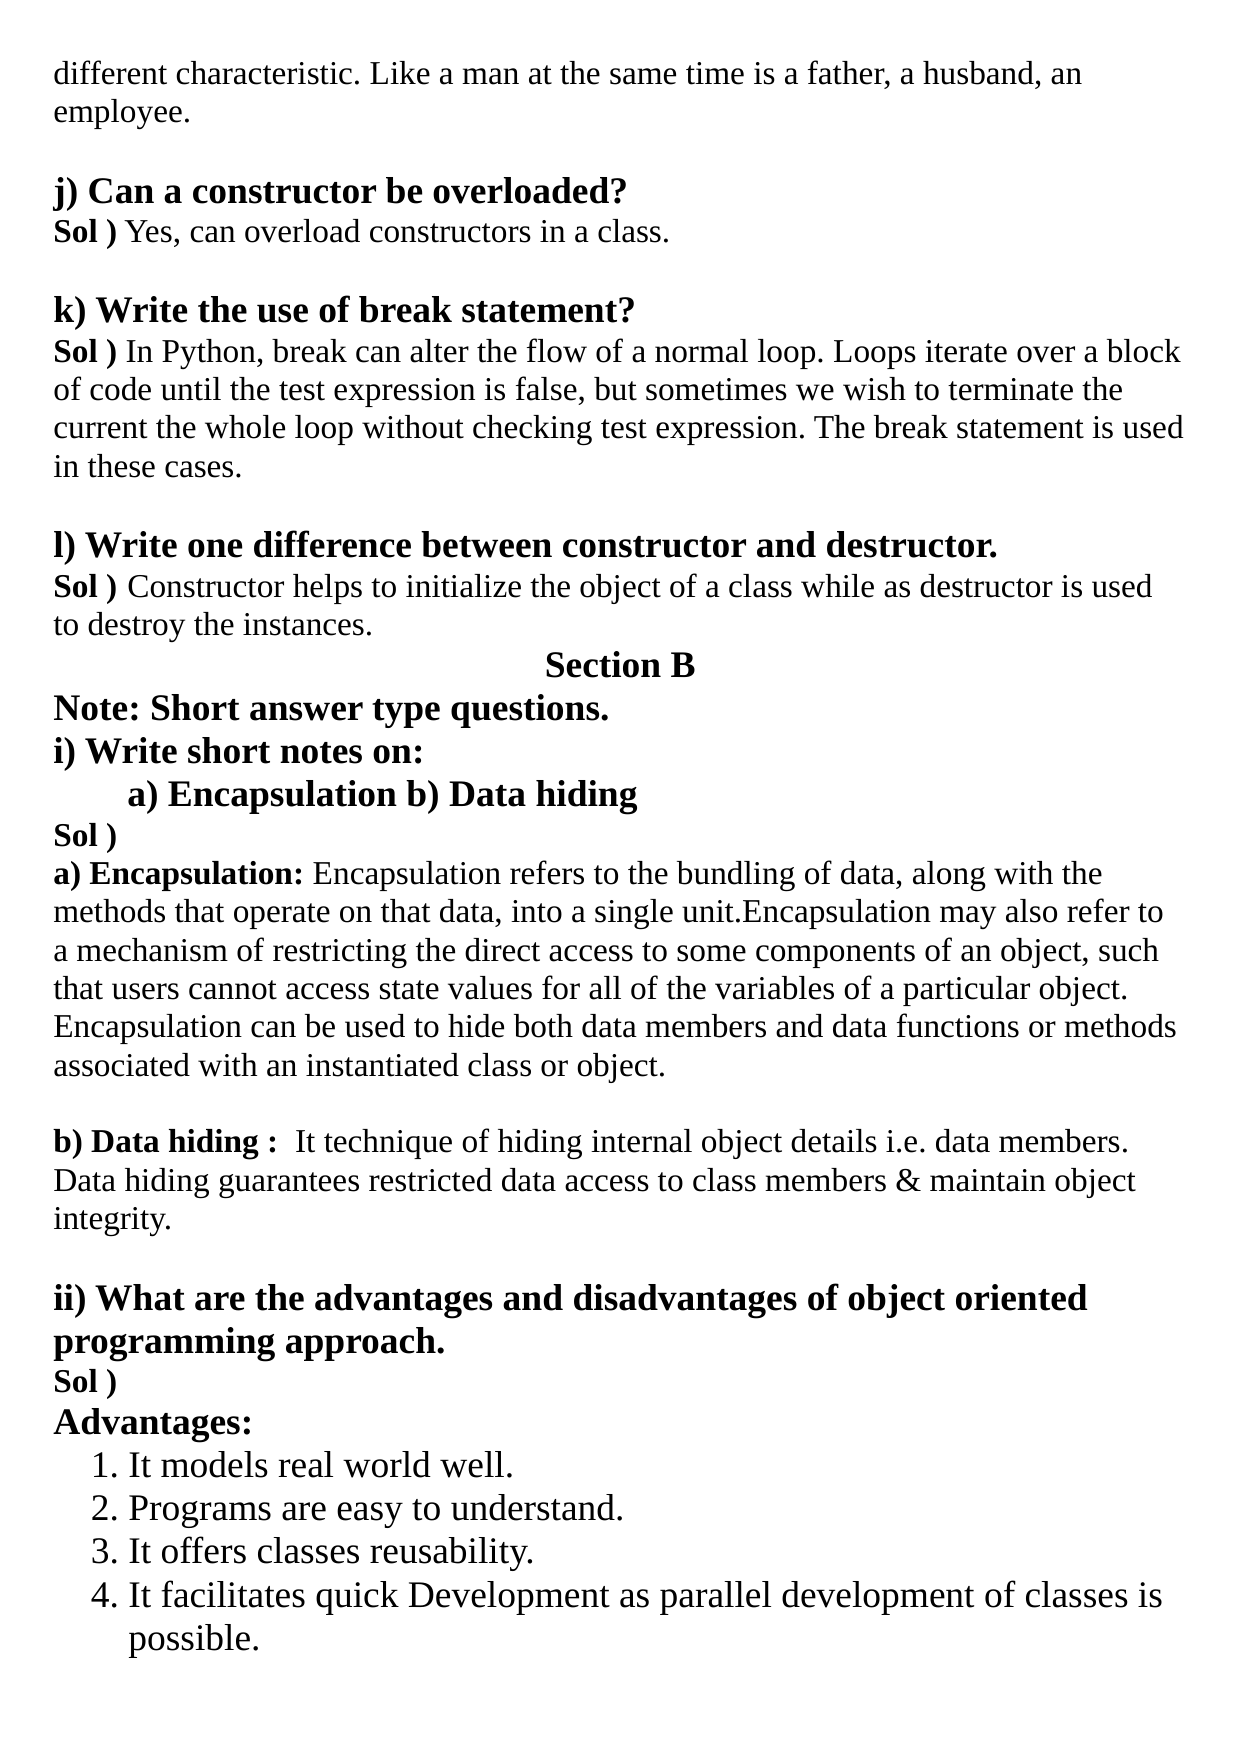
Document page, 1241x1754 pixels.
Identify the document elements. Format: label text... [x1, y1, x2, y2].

text j) Can a constructor be overloaded? [53, 168, 1187, 211]
text Sol ) [53, 815, 1187, 853]
text Section B [53, 642, 1187, 686]
text Note: Short answer type questions. [53, 686, 1187, 729]
text Sol ) [53, 1361, 1187, 1399]
text ii) What are the advantages and disadvantages of object oriented programming approach. [53, 1275, 1187, 1361]
text a) Encapsulation b) Data hiding [53, 772, 1187, 815]
text Sol ) Constructor helps to initialize the object of a class while as destructor is used to destroy the instances. [53, 566, 1187, 642]
text b) Data hiding : It technique of hiding internal object details i.e. data members. Data hiding guarantees restricted data access to class members & maintain object integrity. [53, 1122, 1187, 1237]
list Programs are easy to understand. [91, 1486, 1187, 1529]
text Sol ) Yes, can overload constructors in a class. [53, 211, 1187, 249]
text Sol ) In Python, break can alter the flow of a normal loop. Loops iterate over a block of code until the test expression is false, but sometimes we wish to terminate the current the whole loop without checking test expression. The break statement is used in these cases. [53, 331, 1187, 484]
text different characteristic. Like a man at the same time is a father, a husband, an employee. [53, 53, 1187, 130]
text l) Write one difference between constructor and destructor. [53, 523, 1187, 566]
text k) Write the use of break statement? [53, 288, 1187, 331]
list It models real world well. [91, 1443, 1187, 1486]
text i) Write short notes on: [53, 729, 1187, 772]
text Advantages: [53, 1399, 1187, 1443]
text a) Encapsulation: Encapsulation refers to the bundling of data, along with the methods that operate on that data, into a single unit.Encapsulation may also refer to a mechanism of restricting the direct access to some components of an object, such that users cannot access state values for all of the variables of a particular object. Encapsulation can be used to hide both data members and data functions or methods associated with an instantiated class or object. [53, 853, 1187, 1083]
list It facilitates quick Development as parallel development of classes is possible. [91, 1572, 1187, 1658]
list It offers classes reusability. [91, 1529, 1187, 1572]
